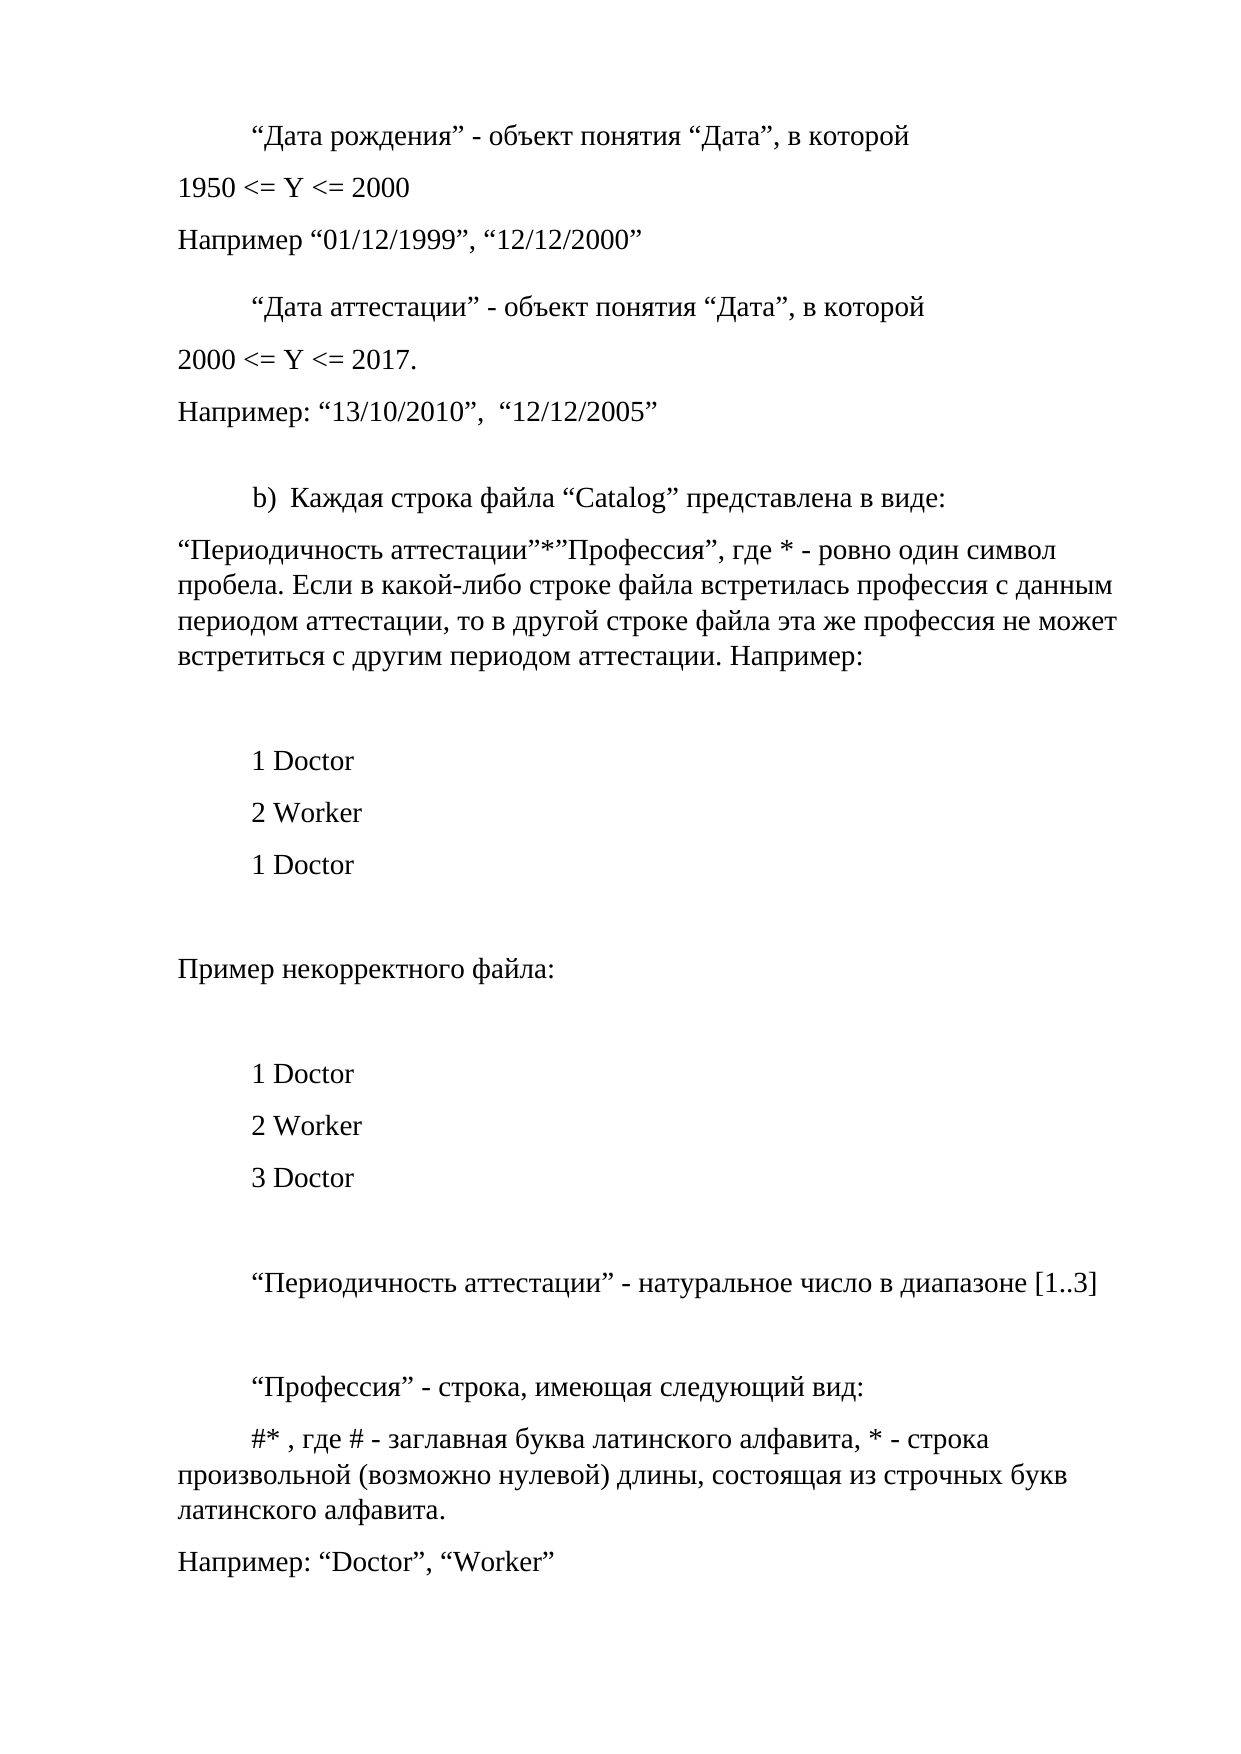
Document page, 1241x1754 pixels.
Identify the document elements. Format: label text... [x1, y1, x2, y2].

text Например: “13/10/2010”, “12/12/2005” [177, 394, 1152, 427]
text 1 Doctor [177, 743, 1152, 776]
text Например “01/12/1999”, “12/12/2000” [177, 222, 1152, 256]
text 2 Worker [177, 795, 1152, 828]
text 2 Worker [177, 1108, 1152, 1142]
text #* , где # - заглавная буква латинского алфавита, * - строка произвольной (возможно нулевой) длины, состоящая из строчных букв латинского алфавита. [177, 1421, 1152, 1526]
text “Периодичность аттестации” - натуральное число в диапазоне [1..3] [177, 1265, 1152, 1298]
text “Периодичность аттестации”*”Профессия”, где * - ровно один символ пробела. Если в какой-либо строке файла встретилась профессия с данным периодом аттестации, то в другой строке файла эта же профессия не может встретиться с другим периодом аттестации. Например: [177, 532, 1152, 672]
text 2000 <= Y <= 2017. [177, 342, 1152, 375]
text 1950 <= Y <= 2000 [177, 170, 1152, 204]
text 3 Doctor [177, 1160, 1152, 1194]
text Например: “Doctor”, “Worker” [177, 1544, 1152, 1578]
text 1 Doctor [177, 1056, 1152, 1089]
text “Дата аттестации” - объект понятия “Дата”, в которой [177, 289, 1152, 323]
text “Профессия” - строка, имеющая следующий вид: [177, 1369, 1152, 1403]
list Каждая строка файла “Catalog” представлена в виде: [252, 480, 1152, 513]
text 1 Doctor [177, 847, 1152, 881]
text “Дата рождения” - объект понятия “Дата”, в которой [177, 118, 1152, 152]
text Пример некорректного файла: [177, 952, 1152, 985]
